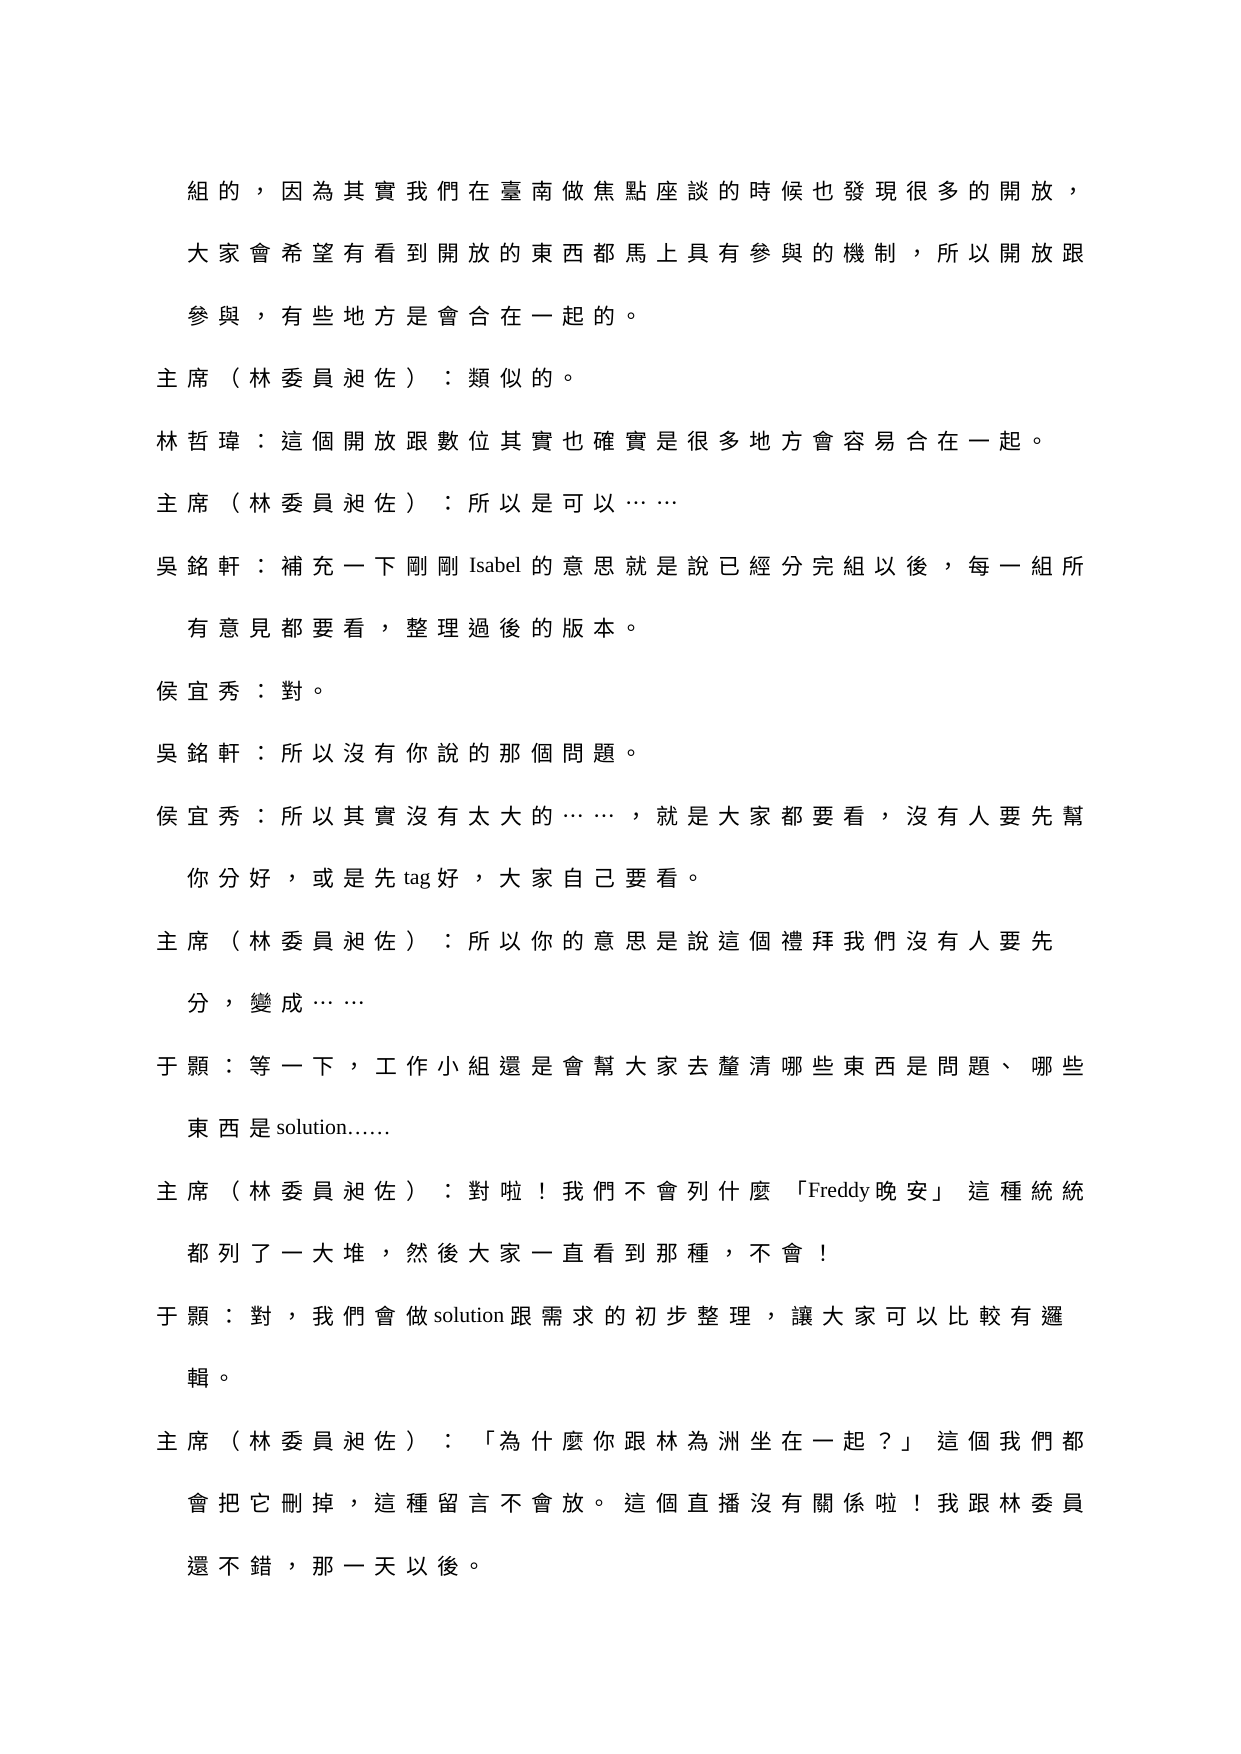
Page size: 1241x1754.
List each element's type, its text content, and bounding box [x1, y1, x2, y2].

text 吳銘軒：所以沒有你說的那個問題。 [151, 721, 1089, 783]
text 于顥：等一下，工作小組還是會幫大家去釐清哪些東西是問題、哪些東西是solution…… [151, 1033, 1089, 1158]
text 組的，因為其實我們在臺南做焦點座談的時候也發現很多的開放，大家會希望有看到開放的東西都馬上具有參與的機制，所以開放跟參與，有些地方是會合在一起的。 [151, 158, 1089, 346]
text 吳銘軒：補充一下剛剛Isabel的意思就是說已經分完組以後，每一組所有意見都要看，整理過後的版本。 [151, 533, 1089, 658]
text 主席（林委員昶佐）：所以你的意思是說這個禮拜我們沒有人要先分，變成…… [151, 908, 1089, 1033]
text 侯宜秀：所以其實沒有太大的……，就是大家都要看，沒有人要先幫你分好，或是先tag好，大家自己要看。 [151, 783, 1089, 908]
text 主席（林委員昶佐）：「為什麼你跟林為洲坐在一起？」這個我們都會把它刪掉，這種留言不會放。這個直播沒有關係啦！我跟林委員還不錯，那一天以後。 [151, 1408, 1089, 1596]
text 侯宜秀：對。 [151, 658, 1089, 721]
text 主席（林委員昶佐）：所以是可以…… [151, 471, 1089, 533]
text 林哲瑋：這個開放跟數位其實也確實是很多地方會容易合在一起。 [151, 408, 1089, 471]
text 主席（林委員昶佐）：類似的。 [151, 346, 1089, 408]
text 于顥：對，我們會做solution跟需求的初步整理，讓大家可以比較有邏輯。 [151, 1283, 1089, 1408]
text 主席（林委員昶佐）：對啦！我們不會列什麼「Freddy晚安」這種統統都列了一大堆，然後大家一直看到那種，不會！ [151, 1158, 1089, 1283]
